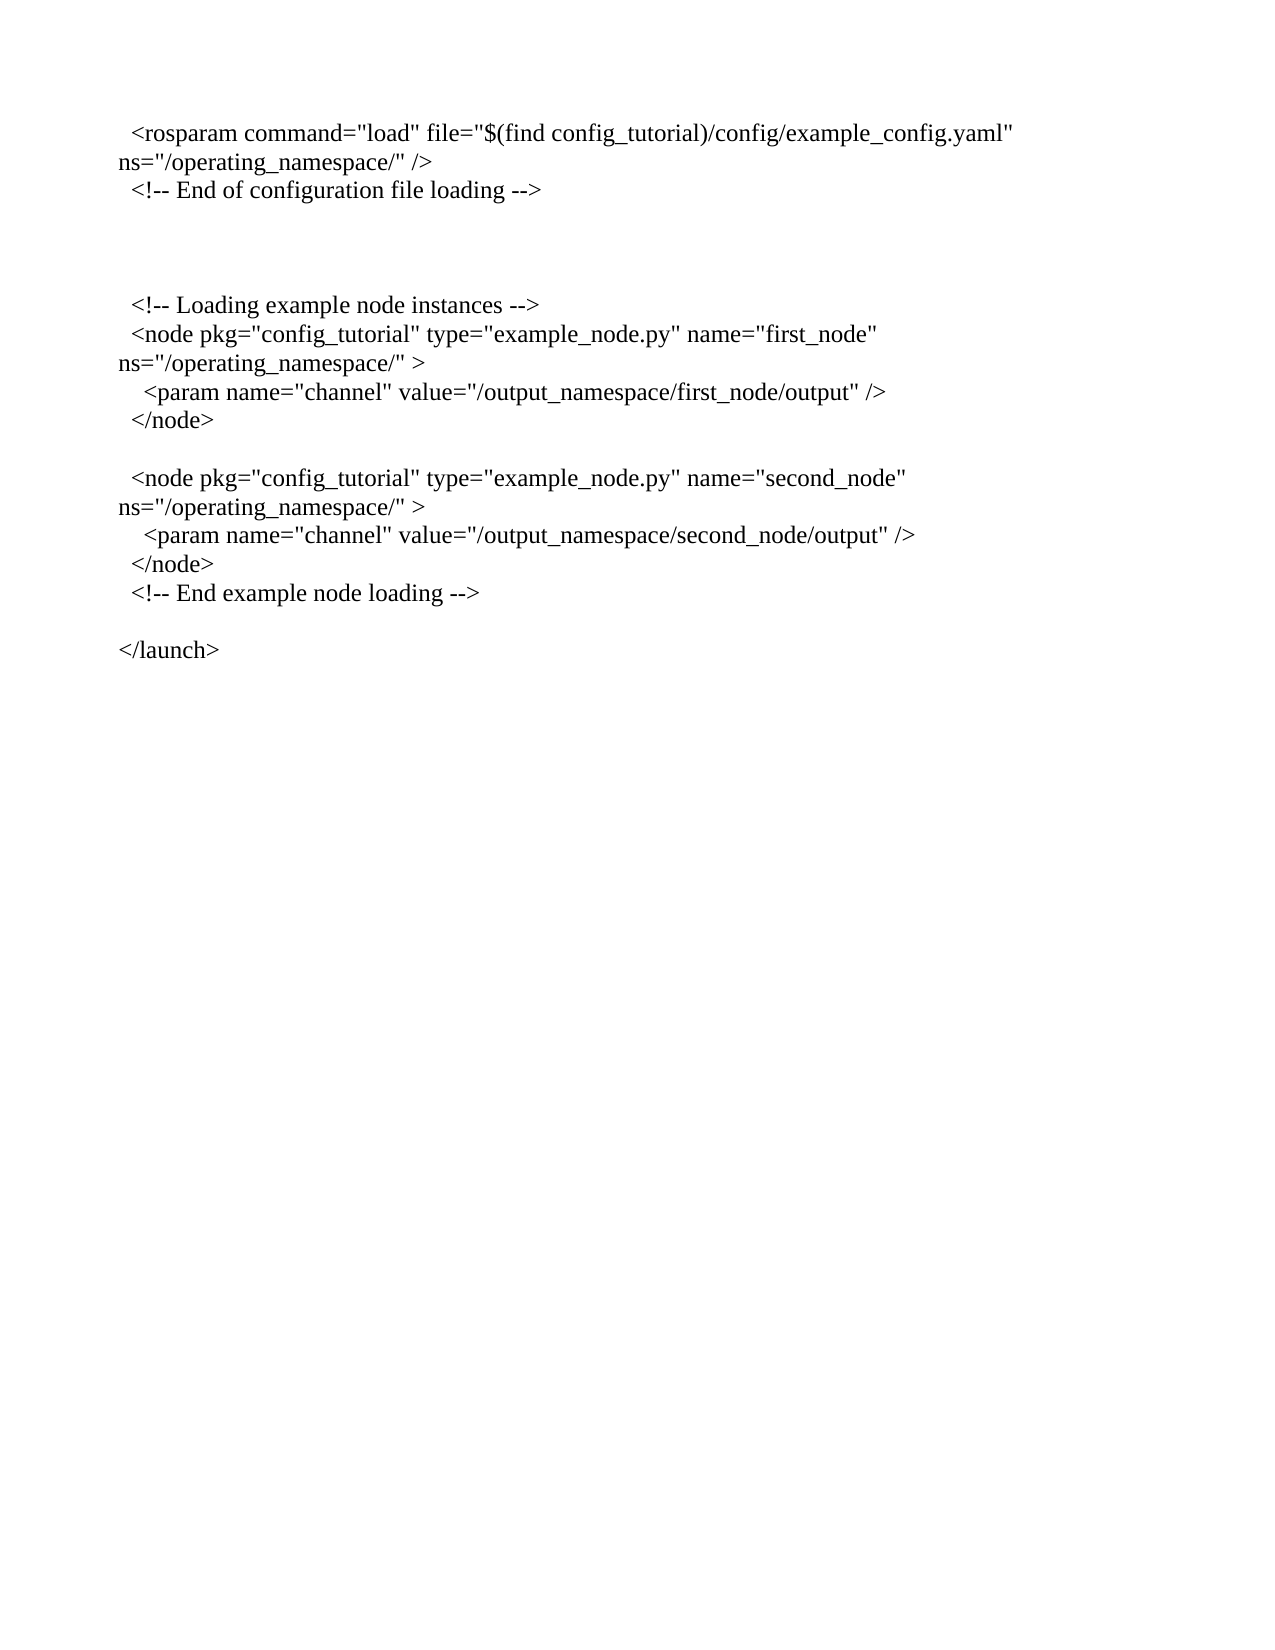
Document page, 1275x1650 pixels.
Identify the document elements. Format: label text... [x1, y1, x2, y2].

text <!-- End of configuration file loading --> [118, 176, 1157, 204]
text <!-- End example node loading --> [118, 578, 1157, 607]
text <rosparam command="load" file="$(find config_tutorial)/config/example_config.yaml" ns="/operating_namespace/" /> [118, 118, 1157, 176]
text <node pkg="config_tutorial" type="example_node.py" name="second_node" ns="/operating_namespace/" > [118, 463, 1157, 521]
text </node> [118, 406, 1157, 434]
text <!-- Loading example node instances --> [118, 291, 1157, 319]
text <param name="channel" value="/output_namespace/first_node/output" /> [118, 377, 1157, 406]
text <param name="channel" value="/output_namespace/second_node/output" /> [118, 521, 1157, 549]
text <node pkg="config_tutorial" type="example_node.py" name="first_node" ns="/operating_namespace/" > [118, 319, 1157, 377]
text </node> [118, 549, 1157, 578]
text </launch> [118, 636, 1157, 664]
